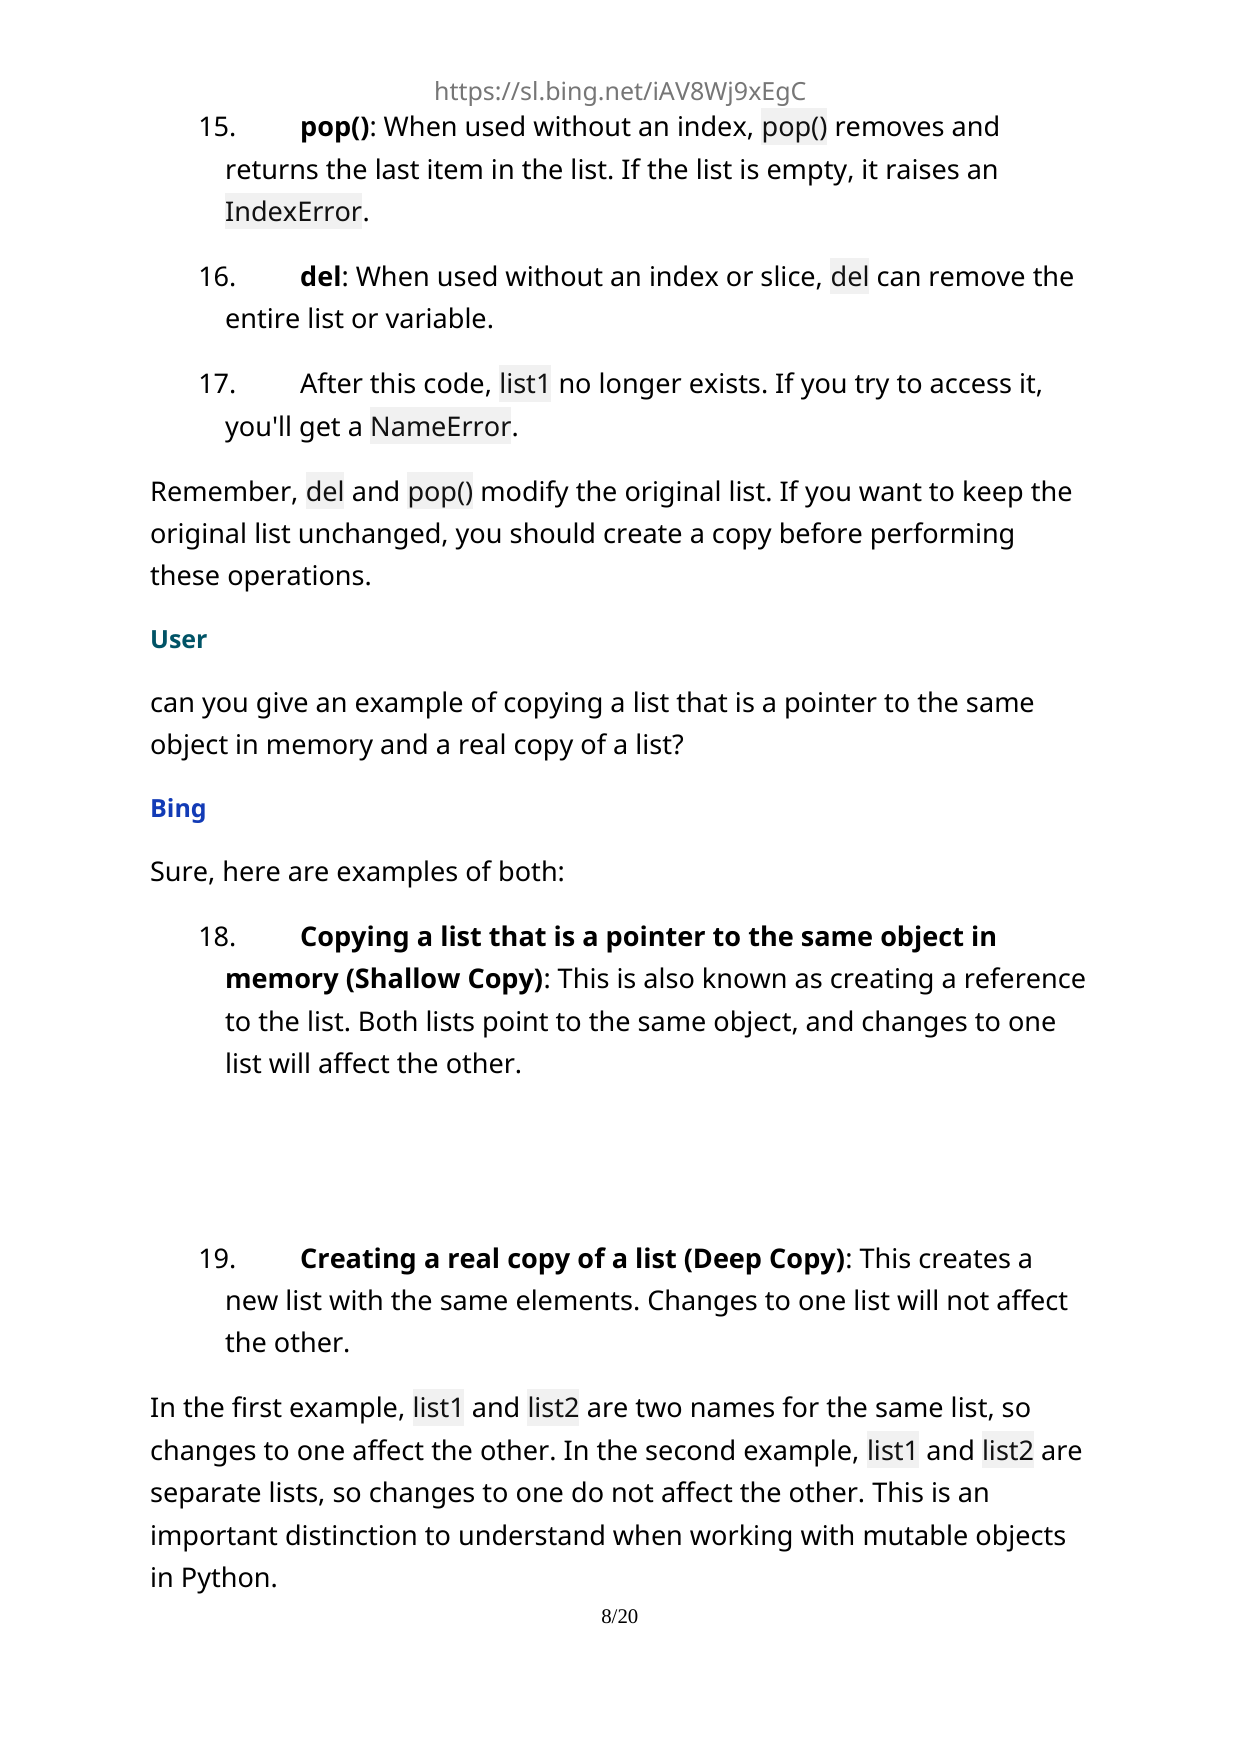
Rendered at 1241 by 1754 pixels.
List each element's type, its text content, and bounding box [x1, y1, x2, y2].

list del: When used without an index or slice, del can remove the entire list or variable. [198, 257, 1090, 337]
subtitle User [150, 622, 1090, 656]
list pop(): When used without an index, pop() removes and returns the last item in the list. If the list is empty, it raises an IndexError. [198, 108, 1090, 229]
text Sure, here are examples of both: [150, 852, 1090, 889]
text In the first example, list1 and list2 are two names for the same list, so changes to one affect the other. In the second example, list1 and list2 are separate lists, so changes to one do not affect the other. This is an important distinction to understand when working with mutable objects in Python. [150, 1389, 1090, 1595]
text Remember, del and pop() modify the original list. If you want to keep the original list unchanged, you should create a copy before performing these operations. [150, 472, 1090, 594]
list Creating a real copy of a list (Deep Copy): This creates a new list with the same elements. Changes to one list will not affect the other. [198, 1239, 1090, 1361]
list After this code, list1 no longer exists. If you try to access it, you'll get a NameError. [198, 365, 1090, 444]
subtitle Bing [150, 791, 1090, 825]
list Copying a list that is a pointer to the same object in memory (Shallow Copy): This is also known as creating a reference to the list. Both lists point to the same object, and changes to one list will affect the other. [198, 917, 1090, 1081]
text can you give an example of copying a list that is a pointer to the same object in memory and a real copy of a list? [150, 683, 1090, 763]
